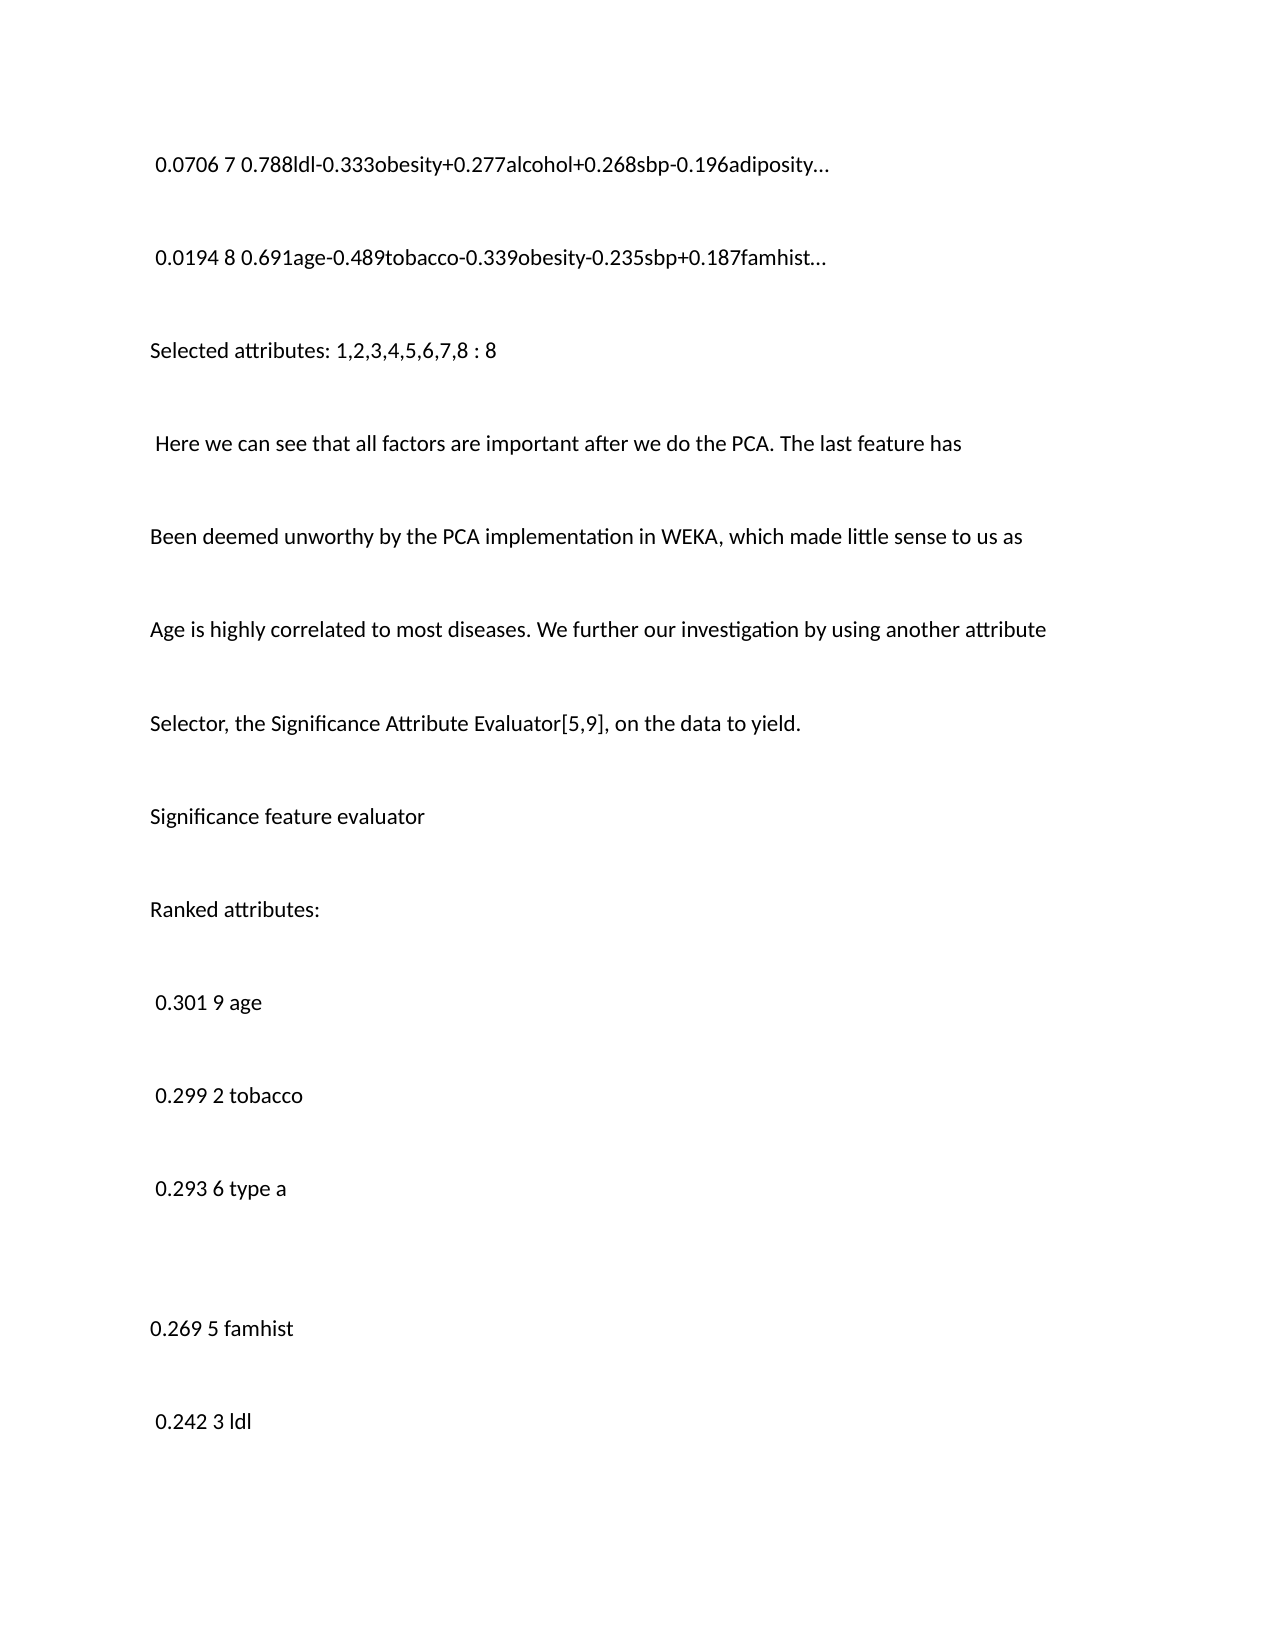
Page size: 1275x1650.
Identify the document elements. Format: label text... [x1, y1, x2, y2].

text Selector, the Significance Attribute Evaluator[5,9], on the data to yield. [150, 709, 1125, 737]
text 0.242 3 ldl [150, 1407, 1125, 1435]
text Ranked attributes: [150, 895, 1125, 923]
text Been deemed unworthy by the PCA implementation in WEKA, which made little sense to us as [150, 522, 1125, 551]
text Here we can see that all factors are important after we do the PCA. The last feature has [150, 429, 1125, 457]
text 0.0194 8 0.691age-0.489tobacco-0.339obesity-0.235sbp+0.187famhist… [150, 243, 1125, 271]
text Age is highly correlated to most diseases. We further our investigation by using another attribute [150, 616, 1125, 644]
text 0.0706 7 0.788ldl-0.333obesity+0.277alcohol+0.268sbp-0.196adiposity… [150, 150, 1125, 178]
text 0.299 2 tobacco [150, 1081, 1125, 1109]
text 0.269 5 famhist [150, 1314, 1125, 1342]
text 0.301 9 age [150, 988, 1125, 1016]
text Selected attributes: 1,2,3,4,5,6,7,8 : 8 [150, 336, 1125, 364]
text Significance feature evaluator [150, 802, 1125, 830]
text 0.293 6 type a [150, 1174, 1125, 1202]
